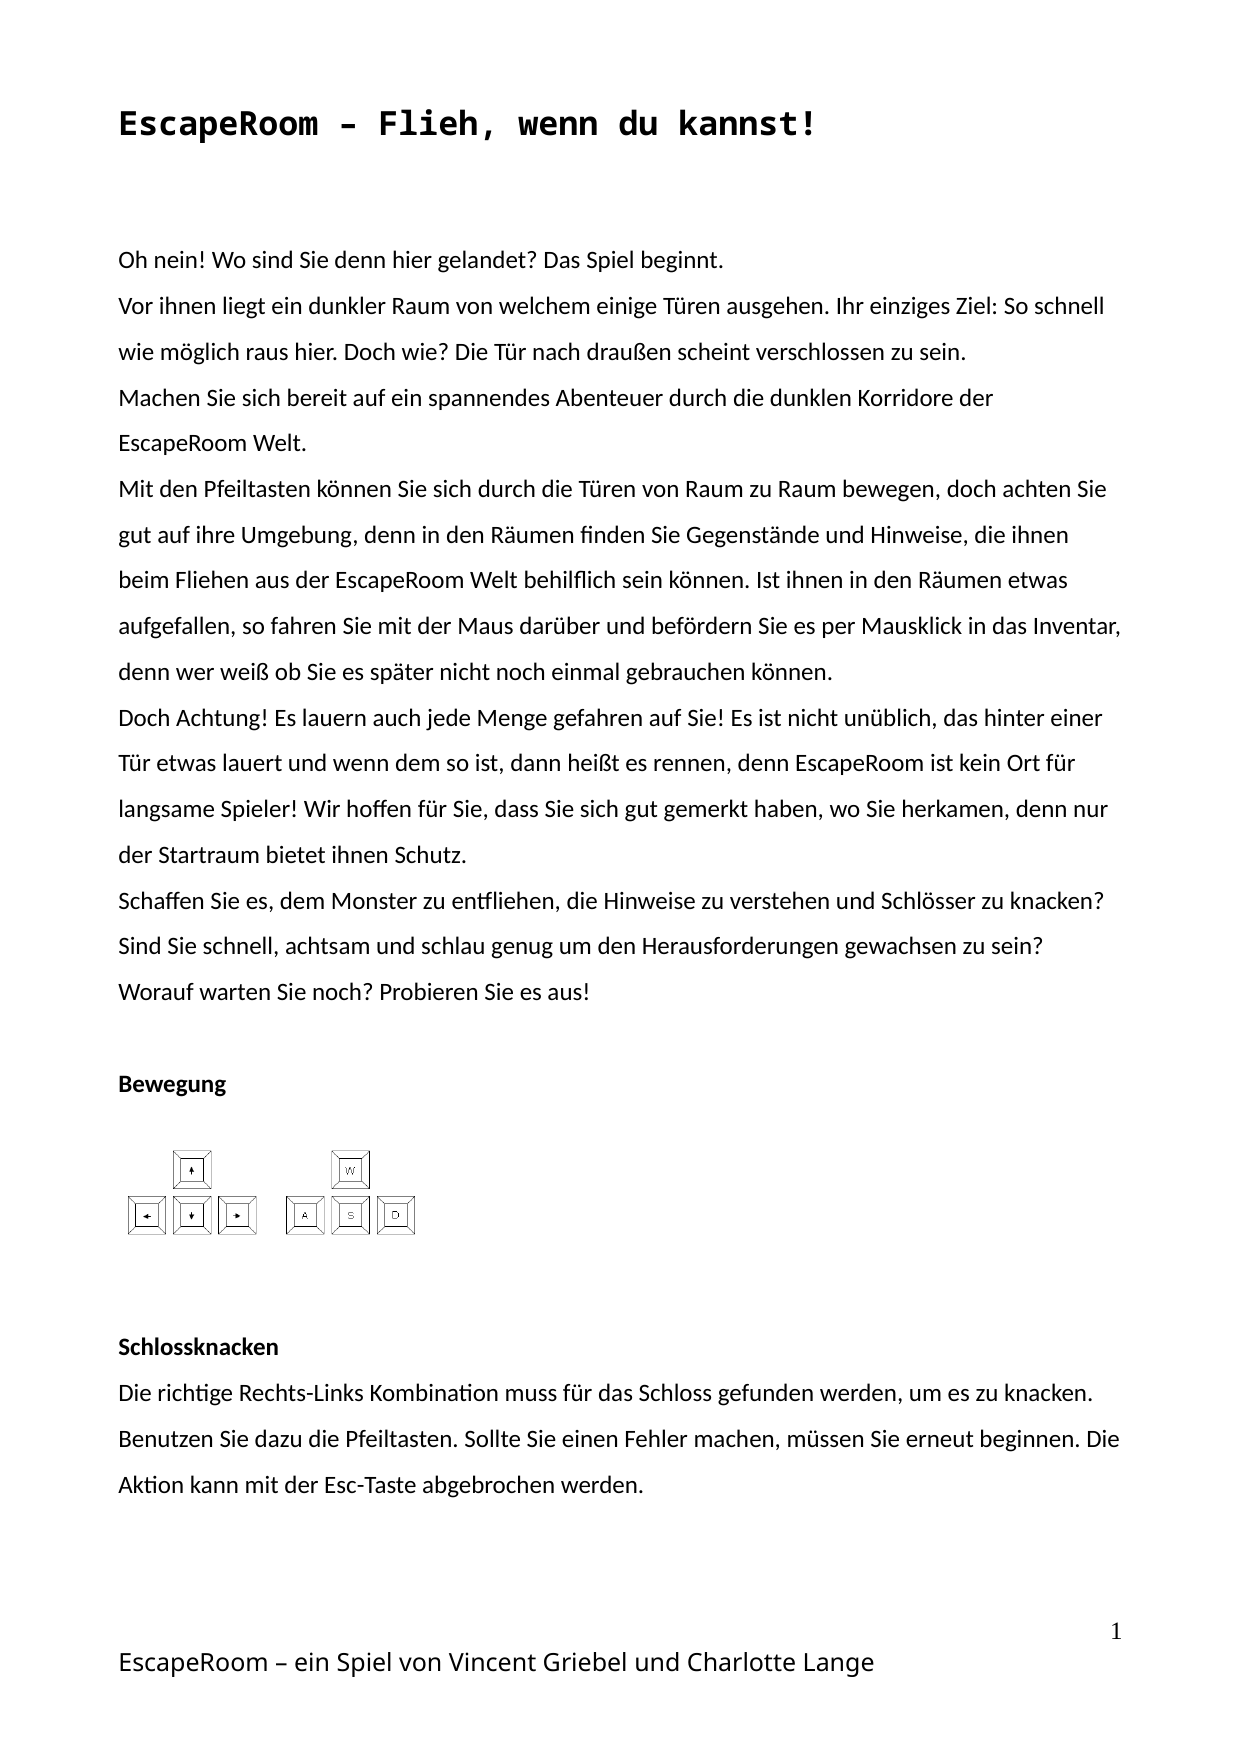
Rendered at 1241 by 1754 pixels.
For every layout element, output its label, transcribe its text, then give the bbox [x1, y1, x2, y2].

text Schaffen Sie es, dem Monster zu entfliehen, die Hinweise zu verstehen und Schlösser zu knacken? [118, 885, 1122, 915]
subtitle EscapeRoom – Flieh, wenn du kannst! [118, 100, 1122, 145]
text Mit den Pfeiltasten können Sie sich durch die Türen von Raum zu Raum bewegen, doch achten Sie gut auf ihre Umgebung, denn in den Räumen finden Sie Gegenstände und Hinweise, die ihnen beim Fliehen aus der EscapeRoom Welt behilflich sein können. Ist ihnen in den Räumen etwas aufgefallen, so fahren Sie mit der Maus darüber und befördern Sie es per Mausklick in das Inventar, denn wer weiß ob Sie es später nicht noch einmal gebrauchen können. [118, 473, 1122, 687]
text Worauf warten Sie noch? Probieren Sie es aus! [118, 976, 1122, 1007]
text Oh nein! Wo sind Sie denn hier gelandet? Das Spiel beginnt. [118, 244, 1122, 275]
text Sind Sie schnell, achtsam und schlau genug um den Herausforderungen gewachsen zu sein? [118, 931, 1122, 961]
text Die richtige Rechts-Links Kombination muss für das Schloss gefunden werden, um es zu knacken. Benutzen Sie dazu die Pfeiltasten. Sollte Sie einen Fehler machen, müssen Sie erneut beginnen. Die Aktion kann mit der Esc-Taste abgebrochen werden. [118, 1377, 1122, 1499]
text Schlossknacken [118, 1332, 1122, 1362]
text Machen Sie sich bereit auf ein spannendes Abenteuer durch die dunklen Korridore der EscapeRoom Welt. [118, 382, 1122, 458]
text Bewegung [118, 1068, 1122, 1098]
text Doch Achtung! Es lauern auch jede Menge gefahren auf Sie! Es ist nicht unüblich, das hinter einer Tür etwas lauert und wenn dem so ist, dann heißt es rennen, denn EscapeRoom ist kein Ort für langsame Spieler! Wir hoffen für Sie, dass Sie sich gut gemerkt haben, wo Sie herkamen, denn nur der Startraum bietet ihnen Schutz. [118, 702, 1122, 869]
text Vor ihnen liegt ein dunkler Raum von welchem einige Türen ausgehen. Ihr einziges Ziel: So schnell wie möglich raus hier. Doch wie? Die Tür nach draußen scheint verschlossen zu sein. [118, 290, 1122, 367]
